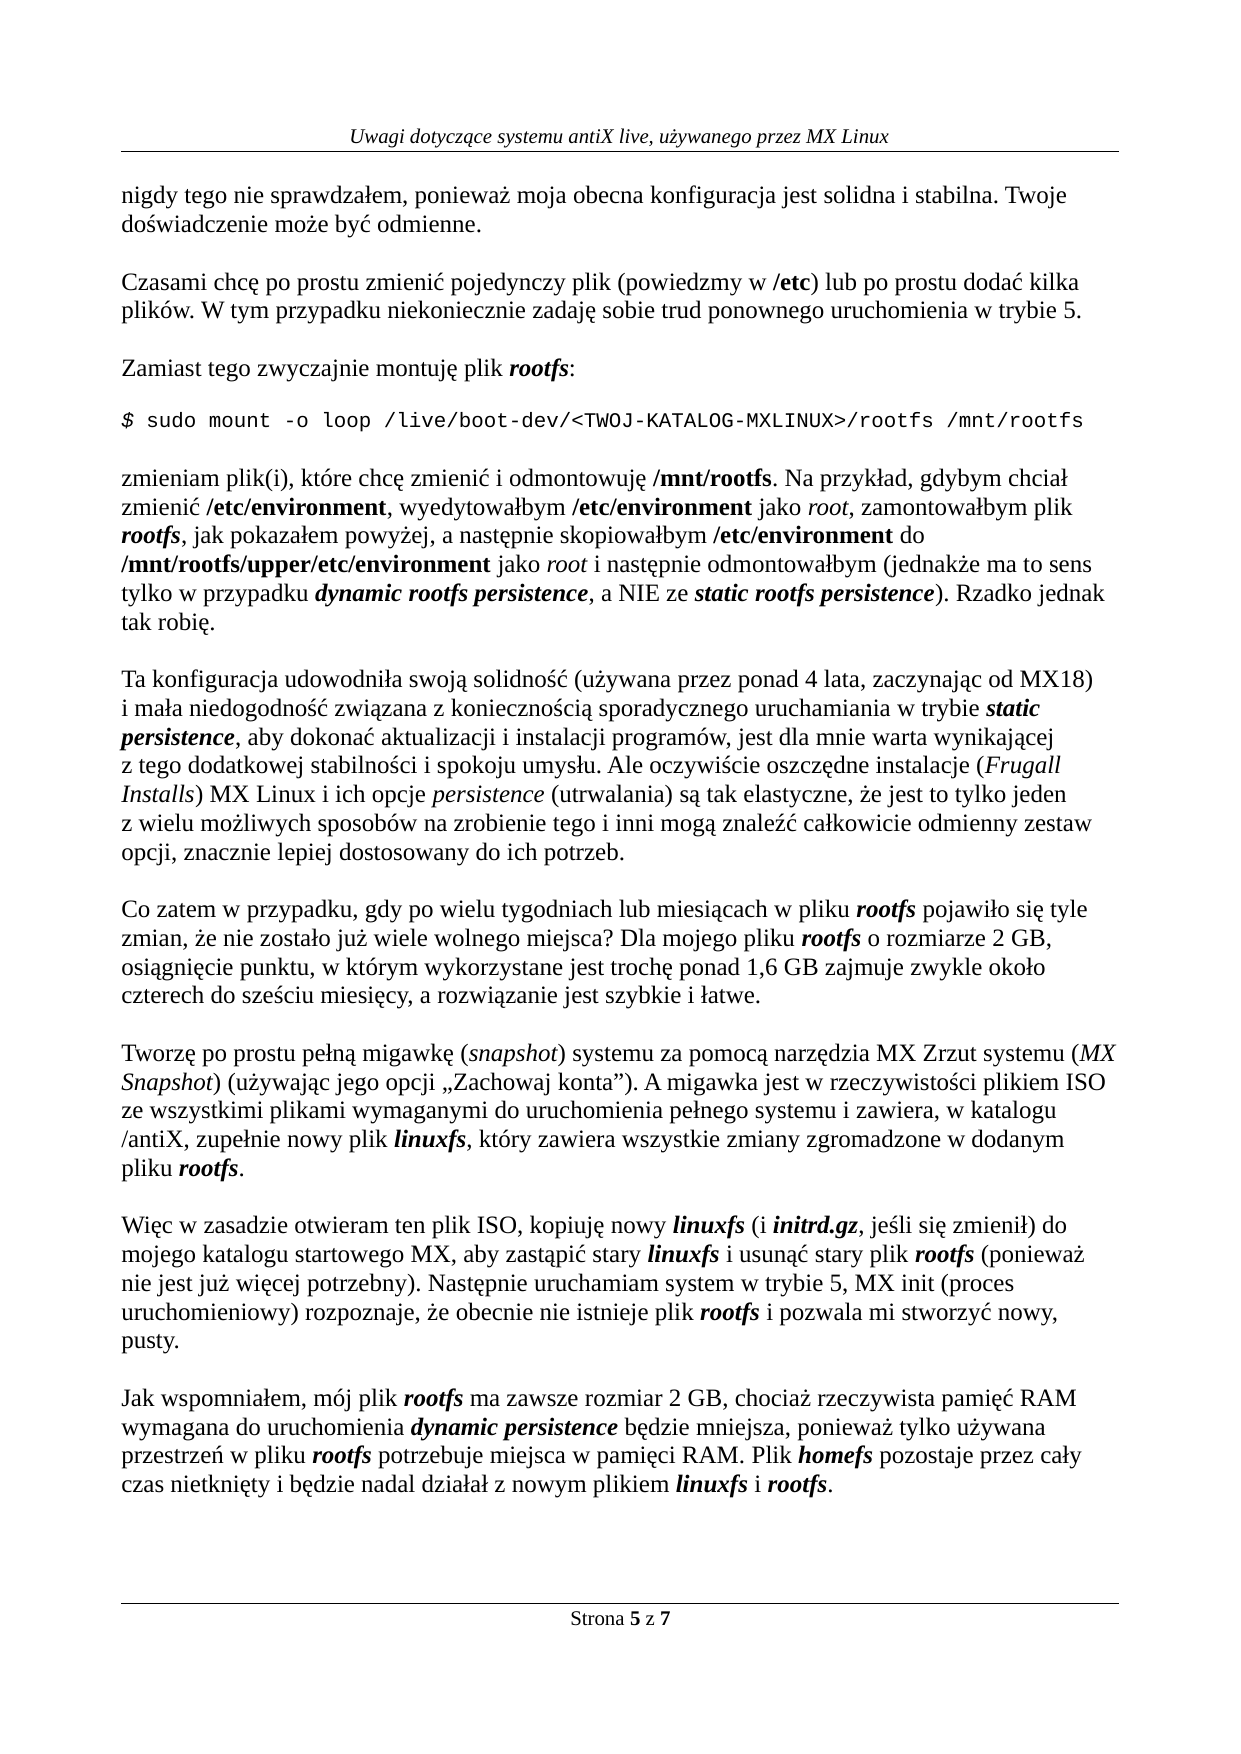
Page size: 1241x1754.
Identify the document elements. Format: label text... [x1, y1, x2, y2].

text zmieniam plik(i), które chcę zmienić i odmontowuję /mnt/rootfs. Na przykład, gdybym chciał zmienić /etc/environment, wyedytowałbym /etc/environment jako root, zamontowałbym plik rootfs, jak pokazałem powyżej, a następnie skopiowałbym /etc/environment do /mnt/rootfs/upper/etc/environment jako root i następnie odmontowałbym (jednakże ma to sens tylko w przypadku dynamic rootfs persistence, a NIE ze static rootfs persistence). Rzadko jednak tak robię. [121, 463, 1119, 635]
text Tworzę po prostu pełną migawkę (snapshot) systemu za pomocą narzędzia MX Zrzut systemu (MX Snapshot) (używając jego opcji „Zachowaj konta”). A migawka jest w rzeczywistości plikiem ISO ze wszystkimi plikami wymaganymi do uruchomienia pełnego systemu i zawiera, w katalogu /antiX, zupełnie nowy plik linuxfs, który zawiera wszystkie zmiany zgromadzone w dodanym pliku rootfs. [121, 1038, 1119, 1182]
text Zamiast tego zwyczajnie montuję plik rootfs: [121, 353, 1119, 382]
text Co zatem w przypadku, gdy po wielu tygodniach lub miesiącach w pliku rootfs pojawiło się tyle zmian, że nie zostało już wiele wolnego miejsca? Dla mojego pliku rootfs o rozmiarze 2 GB, osiągnięcie punktu, w którym wykorzystane jest trochę ponad 1,6 GB zajmuje zwykle około czterech do sześciu miesięcy, a rozwiązanie jest szybkie i łatwe. [121, 894, 1119, 1009]
text Czasami chcę po prostu zmienić pojedynczy plik (powiedzmy w /etc) lub po prostu dodać kilka plików. W tym przypadku niekoniecznie zadaję sobie trud ponownego uruchomienia w trybie 5. [121, 267, 1119, 324]
text Ta konfiguracja udowodniła swoją solidność (używana przez ponad 4 lata, zaczynając od MX18) i mała niedogodność związana z koniecznością sporadycznego uruchamiania w trybie static persistence, aby dokonać aktualizacji i instalacji programów, jest dla mnie warta wynikającej z tego dodatkowej stabilności i spokoju umysłu. Ale oczywiście oszczędne instalacje (Frugall Installs) MX Linux i ich opcje persistence (utrwalania) są tak elastyczne, że jest to tylko jeden z wielu możliwych sposobów na zrobienie tego i inni mogą znaleźć całkowicie odmienny zestaw opcji, znacznie lepiej dostosowany do ich potrzeb. [121, 664, 1119, 865]
text nigdy tego nie sprawdzałem, ponieważ moja obecna konfiguracja jest solidna i stabilna. Twoje doświadczenie może być odmienne. [121, 181, 1119, 238]
text Jak wspomniałem, mój plik rootfs ma zawsze rozmiar 2 GB, chociaż rzeczywista pamięć RAM wymagana do uruchomienia dynamic persistence będzie mniejsza, ponieważ tylko używana przestrzeń w pliku rootfs potrzebuje miejsca w pamięci RAM. Plik homefs pozostaje przez cały czas nietknięty i będzie nadal działał z nowym plikiem linuxfs i rootfs. [121, 1383, 1119, 1498]
text Więc w zasadzie otwieram ten plik ISO, kopiuję nowy linuxfs (i initrd.gz, jeśli się zmienił) do mojego katalogu startowego MX, aby zastąpić stary linuxfs i usunąć stary plik rootfs (ponieważ nie jest już więcej potrzebny). Następnie uruchamiam system w trybie 5, MX init (proces uruchomieniowy) rozpoznaje, że obecnie nie istnieje plik rootfs i pozwala mi stworzyć nowy, pusty. [121, 1210, 1119, 1354]
text $ sudo mount -o loop /live/boot-dev/<TWOJ-KATALOG-MXLINUX>/rootfs /mnt/rootfs [121, 411, 1119, 434]
